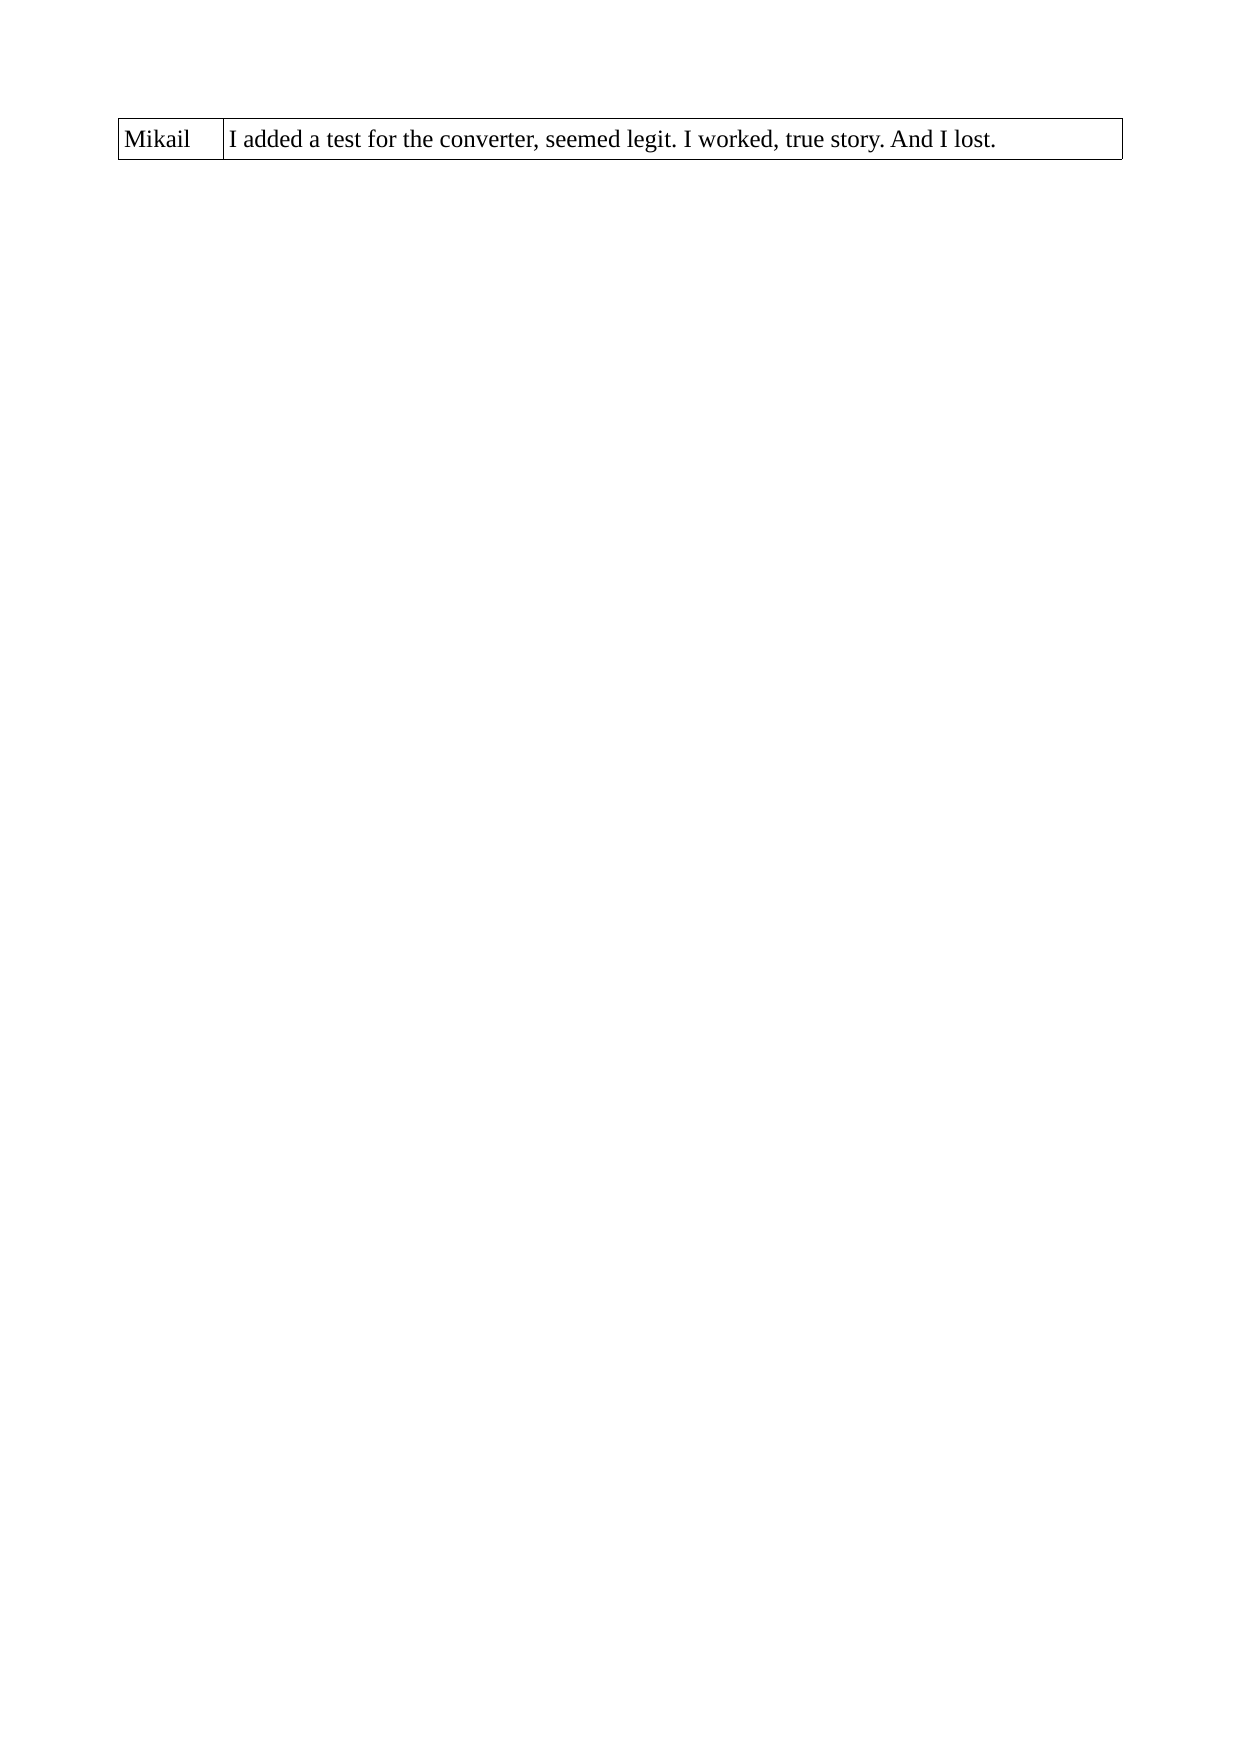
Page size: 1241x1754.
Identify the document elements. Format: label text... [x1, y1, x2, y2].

table_cell I added a test for the converter, seemed legit. I worked, true story. And I lost. [224, 119, 1122, 158]
table_cell Mikail [119, 119, 223, 158]
